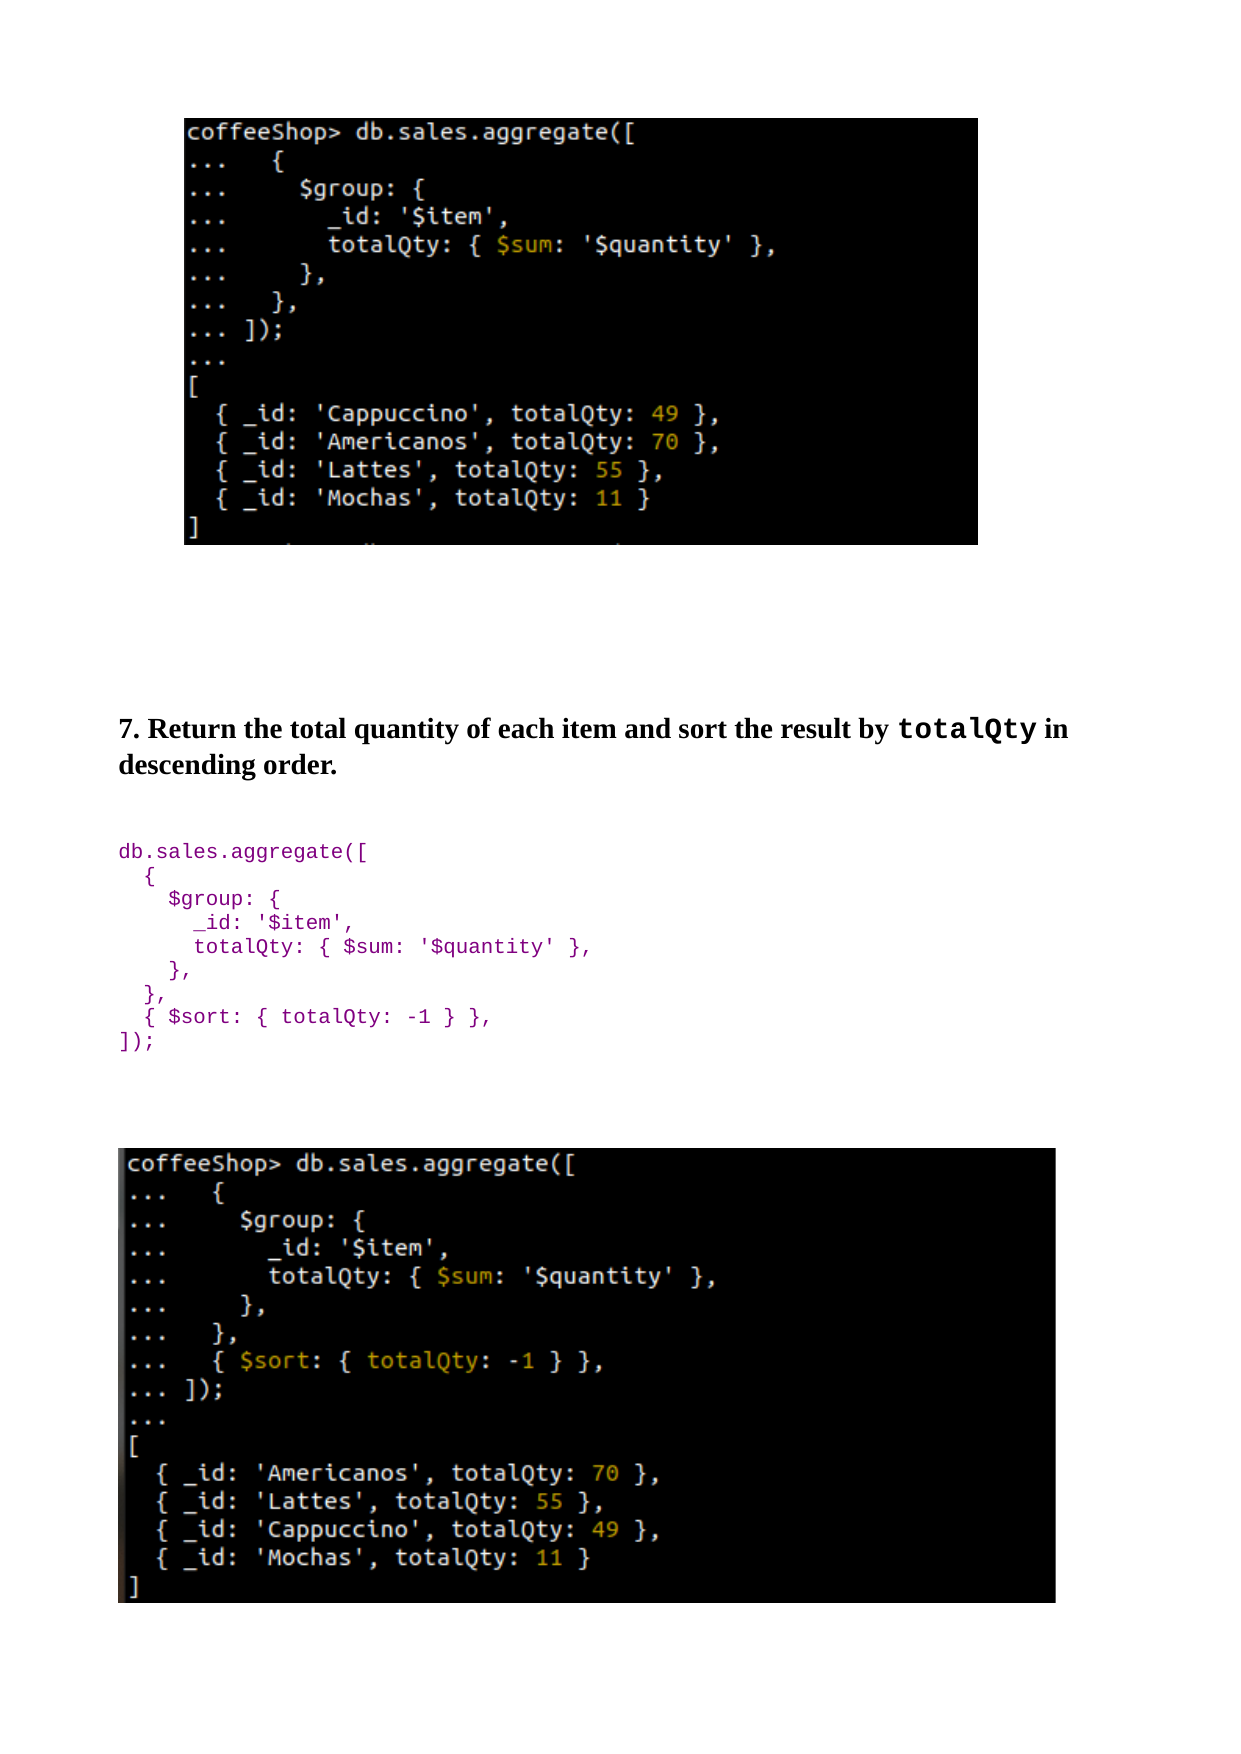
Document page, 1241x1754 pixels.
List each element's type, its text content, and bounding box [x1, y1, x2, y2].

text }, [118, 959, 1122, 983]
text { $sort: { totalQty: -1 } }, [118, 1007, 1122, 1030]
text totalQty: { $sum: '$quantity' }, [118, 936, 1122, 959]
picture [118, 1148, 1056, 1603]
text $group: { [118, 888, 1122, 912]
subtitle 7. Return the total quantity of each item and sort the result by totalQty in descending order. [118, 711, 1122, 781]
text }, [118, 983, 1122, 1007]
text ]); [118, 1030, 1122, 1054]
picture [184, 118, 978, 545]
text { [118, 865, 1122, 888]
text db.sales.aggregate([ [118, 841, 1122, 865]
text _id: '$item', [118, 912, 1122, 936]
